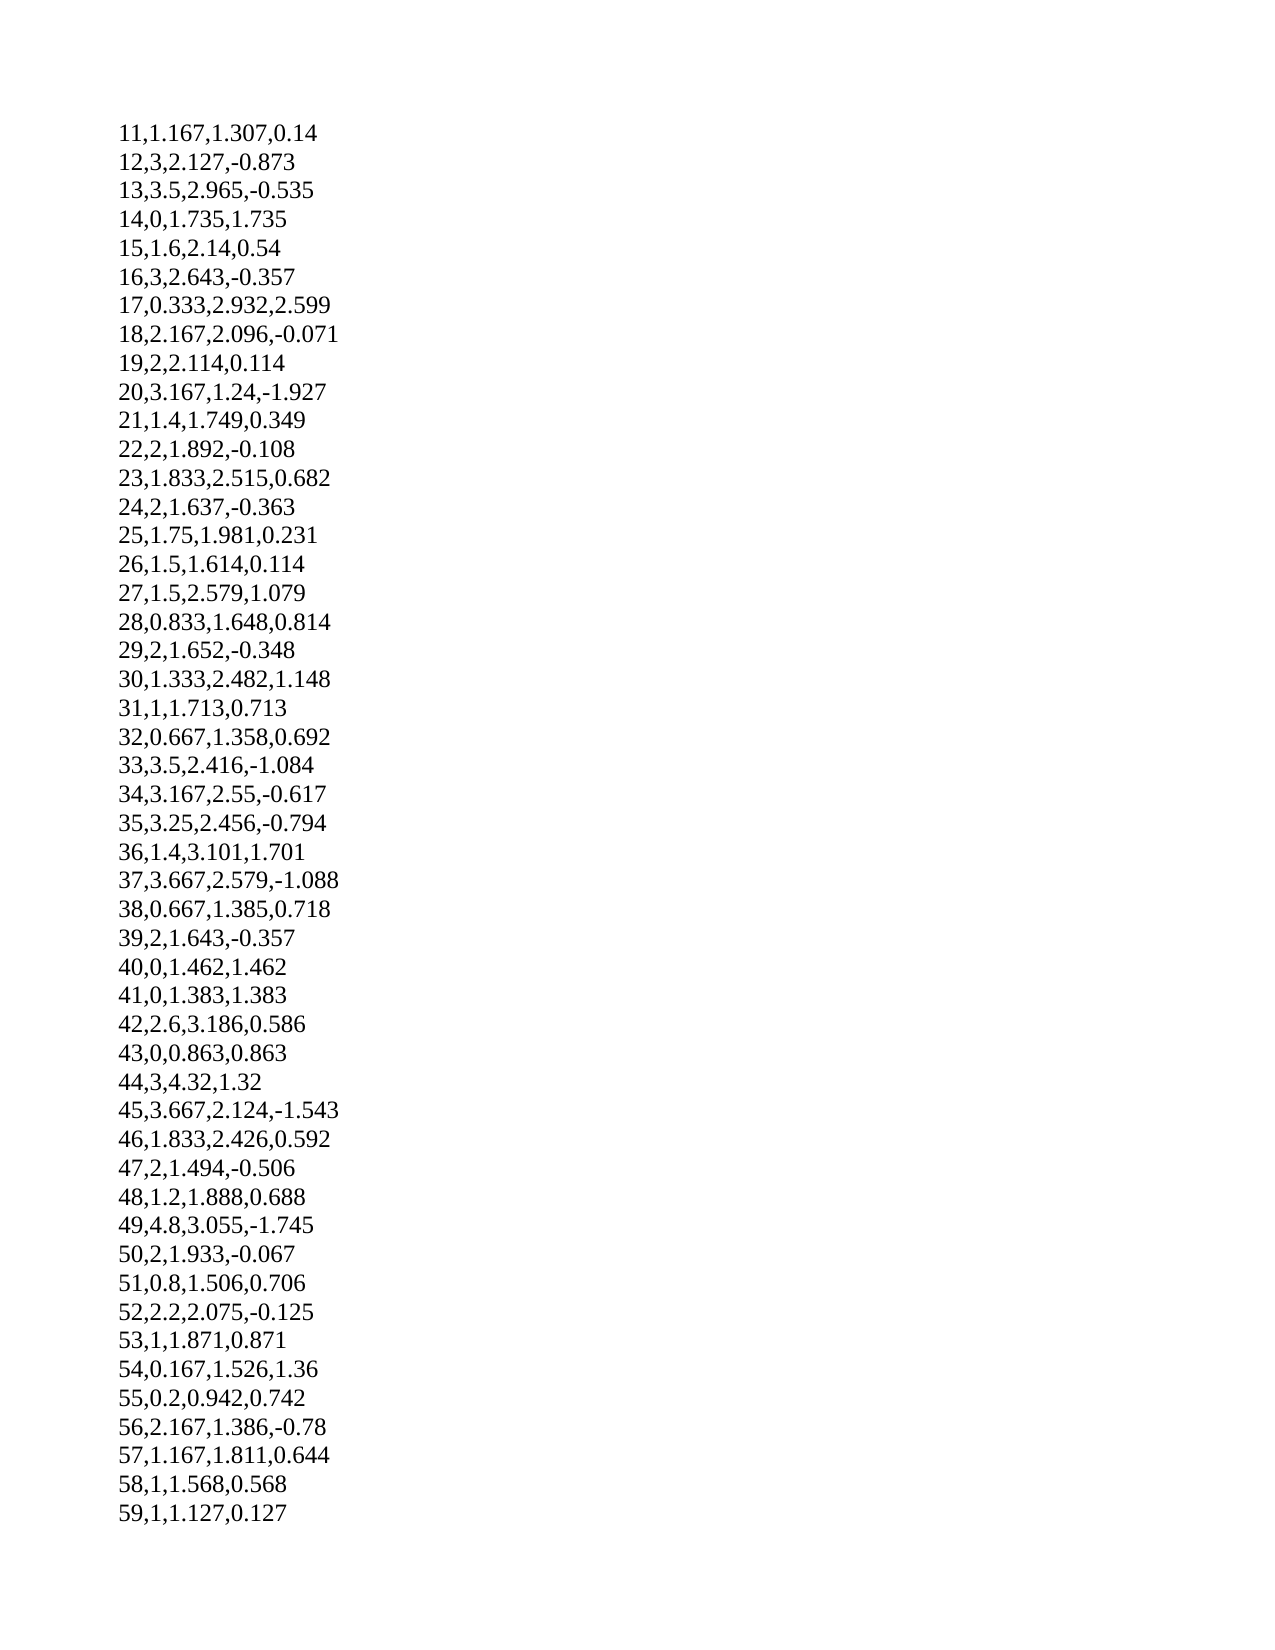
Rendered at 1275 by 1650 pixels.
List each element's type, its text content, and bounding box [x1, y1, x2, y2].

text 38,0.667,1.385,0.718 [118, 894, 1157, 923]
text 39,2,1.643,-0.357 [118, 923, 1157, 952]
text 40,0,1.462,1.462 [118, 952, 1157, 981]
text 19,2,2.114,0.114 [118, 348, 1157, 377]
text 56,2.167,1.386,-0.78 [118, 1412, 1157, 1441]
text 54,0.167,1.526,1.36 [118, 1354, 1157, 1383]
text 16,3,2.643,-0.357 [118, 262, 1157, 291]
text 13,3.5,2.965,-0.535 [118, 176, 1157, 204]
text 45,3.667,2.124,-1.543 [118, 1096, 1157, 1124]
text 21,1.4,1.749,0.349 [118, 406, 1157, 434]
text 58,1,1.568,0.568 [118, 1469, 1157, 1498]
text 46,1.833,2.426,0.592 [118, 1124, 1157, 1153]
text 57,1.167,1.811,0.644 [118, 1441, 1157, 1469]
text 59,1,1.127,0.127 [118, 1498, 1157, 1527]
text 12,3,2.127,-0.873 [118, 147, 1157, 176]
text 22,2,1.892,-0.108 [118, 434, 1157, 463]
text 53,1,1.871,0.871 [118, 1326, 1157, 1354]
text 43,0,0.863,0.863 [118, 1038, 1157, 1067]
text 37,3.667,2.579,-1.088 [118, 866, 1157, 894]
text 48,1.2,1.888,0.688 [118, 1182, 1157, 1211]
text 25,1.75,1.981,0.231 [118, 521, 1157, 549]
text 36,1.4,3.101,1.701 [118, 837, 1157, 866]
text 14,0,1.735,1.735 [118, 204, 1157, 233]
text 51,0.8,1.506,0.706 [118, 1268, 1157, 1297]
text 32,0.667,1.358,0.692 [118, 722, 1157, 751]
text 50,2,1.933,-0.067 [118, 1239, 1157, 1268]
text 24,2,1.637,-0.363 [118, 492, 1157, 521]
text 29,2,1.652,-0.348 [118, 636, 1157, 664]
text 23,1.833,2.515,0.682 [118, 463, 1157, 492]
text 49,4.8,3.055,-1.745 [118, 1211, 1157, 1239]
text 55,0.2,0.942,0.742 [118, 1383, 1157, 1412]
text 52,2.2,2.075,-0.125 [118, 1297, 1157, 1326]
text 18,2.167,2.096,-0.071 [118, 319, 1157, 348]
text 41,0,1.383,1.383 [118, 981, 1157, 1009]
text 42,2.6,3.186,0.586 [118, 1009, 1157, 1038]
text 26,1.5,1.614,0.114 [118, 549, 1157, 578]
text 15,1.6,2.14,0.54 [118, 233, 1157, 262]
text 28,0.833,1.648,0.814 [118, 607, 1157, 636]
text 44,3,4.32,1.32 [118, 1067, 1157, 1096]
text 11,1.167,1.307,0.14 [118, 118, 1157, 147]
text 27,1.5,2.579,1.079 [118, 578, 1157, 607]
text 35,3.25,2.456,-0.794 [118, 808, 1157, 837]
text 20,3.167,1.24,-1.927 [118, 377, 1157, 406]
text 17,0.333,2.932,2.599 [118, 291, 1157, 319]
text 33,3.5,2.416,-1.084 [118, 751, 1157, 779]
text 34,3.167,2.55,-0.617 [118, 779, 1157, 808]
text 31,1,1.713,0.713 [118, 693, 1157, 722]
text 30,1.333,2.482,1.148 [118, 664, 1157, 693]
text 47,2,1.494,-0.506 [118, 1153, 1157, 1182]
